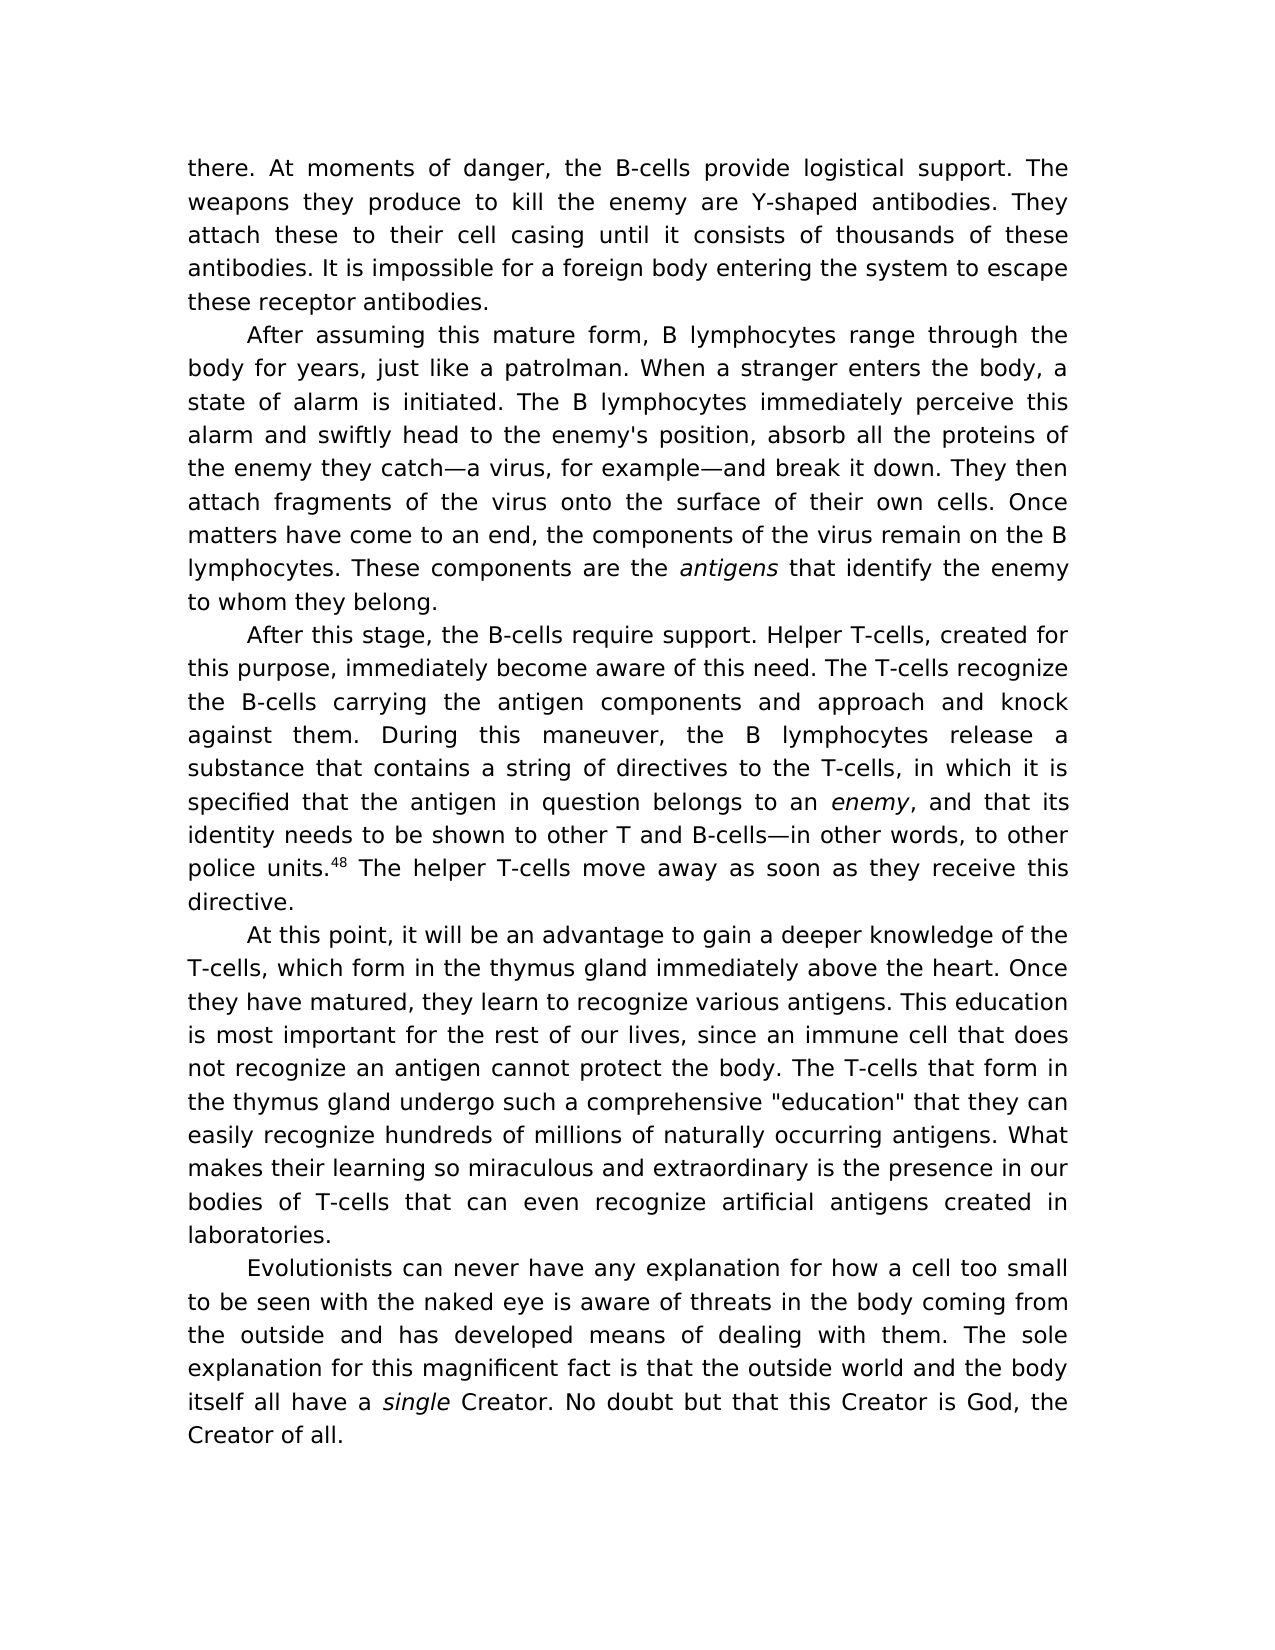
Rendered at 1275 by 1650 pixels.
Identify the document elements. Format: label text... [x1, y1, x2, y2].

text After assuming this mature form, B lymphocytes range through the body for years, just like a patrolman. When a stranger enters the body, a state of alarm is initiated. The B lymphocytes immediately perceive this alarm and swiftly head to the enemy's position, absorb all the proteins of the enemy they catch—a virus, for example—and break it down. They then attach fragments of the virus onto the surface of their own cells. Once matters have come to an end, the components of the virus remain on the B lymphocytes. These components are the antigens that identify the enemy to whom they belong. [187, 317, 1070, 617]
text Evolutionists can never have any explanation for how a cell too small to be seen with the naked eye is aware of threats in the body coming from the outside and has developed means of dealing with them. The sole explanation for this magnificent fact is that the outside world and the body itself all have a single Creator. No doubt but that this Creator is God, the Creator of all. [187, 1250, 1070, 1450]
text At this point, it will be an advantage to gain a deeper knowledge of the T-cells, which form in the thymus gland immediately above the heart. Once they have matured, they learn to recognize various antigens. This education is most important for the rest of our lives, since an immune cell that does not recognize an antigen cannot protect the body. The T-cells that form in the thymus gland undergo such a comprehensive "education" that they can easily recognize hundreds of millions of naturally occurring antigens. What makes their learning so miraculous and extraordinary is the presence in our bodies of T-cells that can even recognize artificial antigens created in laboratories. [187, 917, 1070, 1250]
text there. At moments of danger, the B-cells provide logistical support. The weapons they produce to kill the enemy are Y-shaped antibodies. They attach these to their cell casing until it consists of thousands of these antibodies. It is impossible for a foreign body entering the system to escape these receptor antibodies. [187, 150, 1070, 317]
text After this stage, the B-cells require support. Helper T-cells, created for this purpose, immediately become aware of this need. The T-cells recognize the B-cells carrying the antigen components and approach and knock against them. During this maneuver, the B lymphocytes release a substance that contains a string of directives to the T-cells, in which it is specified that the antigen in question belongs to an enemy, and that its identity needs to be shown to other T and B-cells—in other words, to other police units.48 The helper T-cells move away as soon as they receive this directive. [187, 617, 1070, 917]
